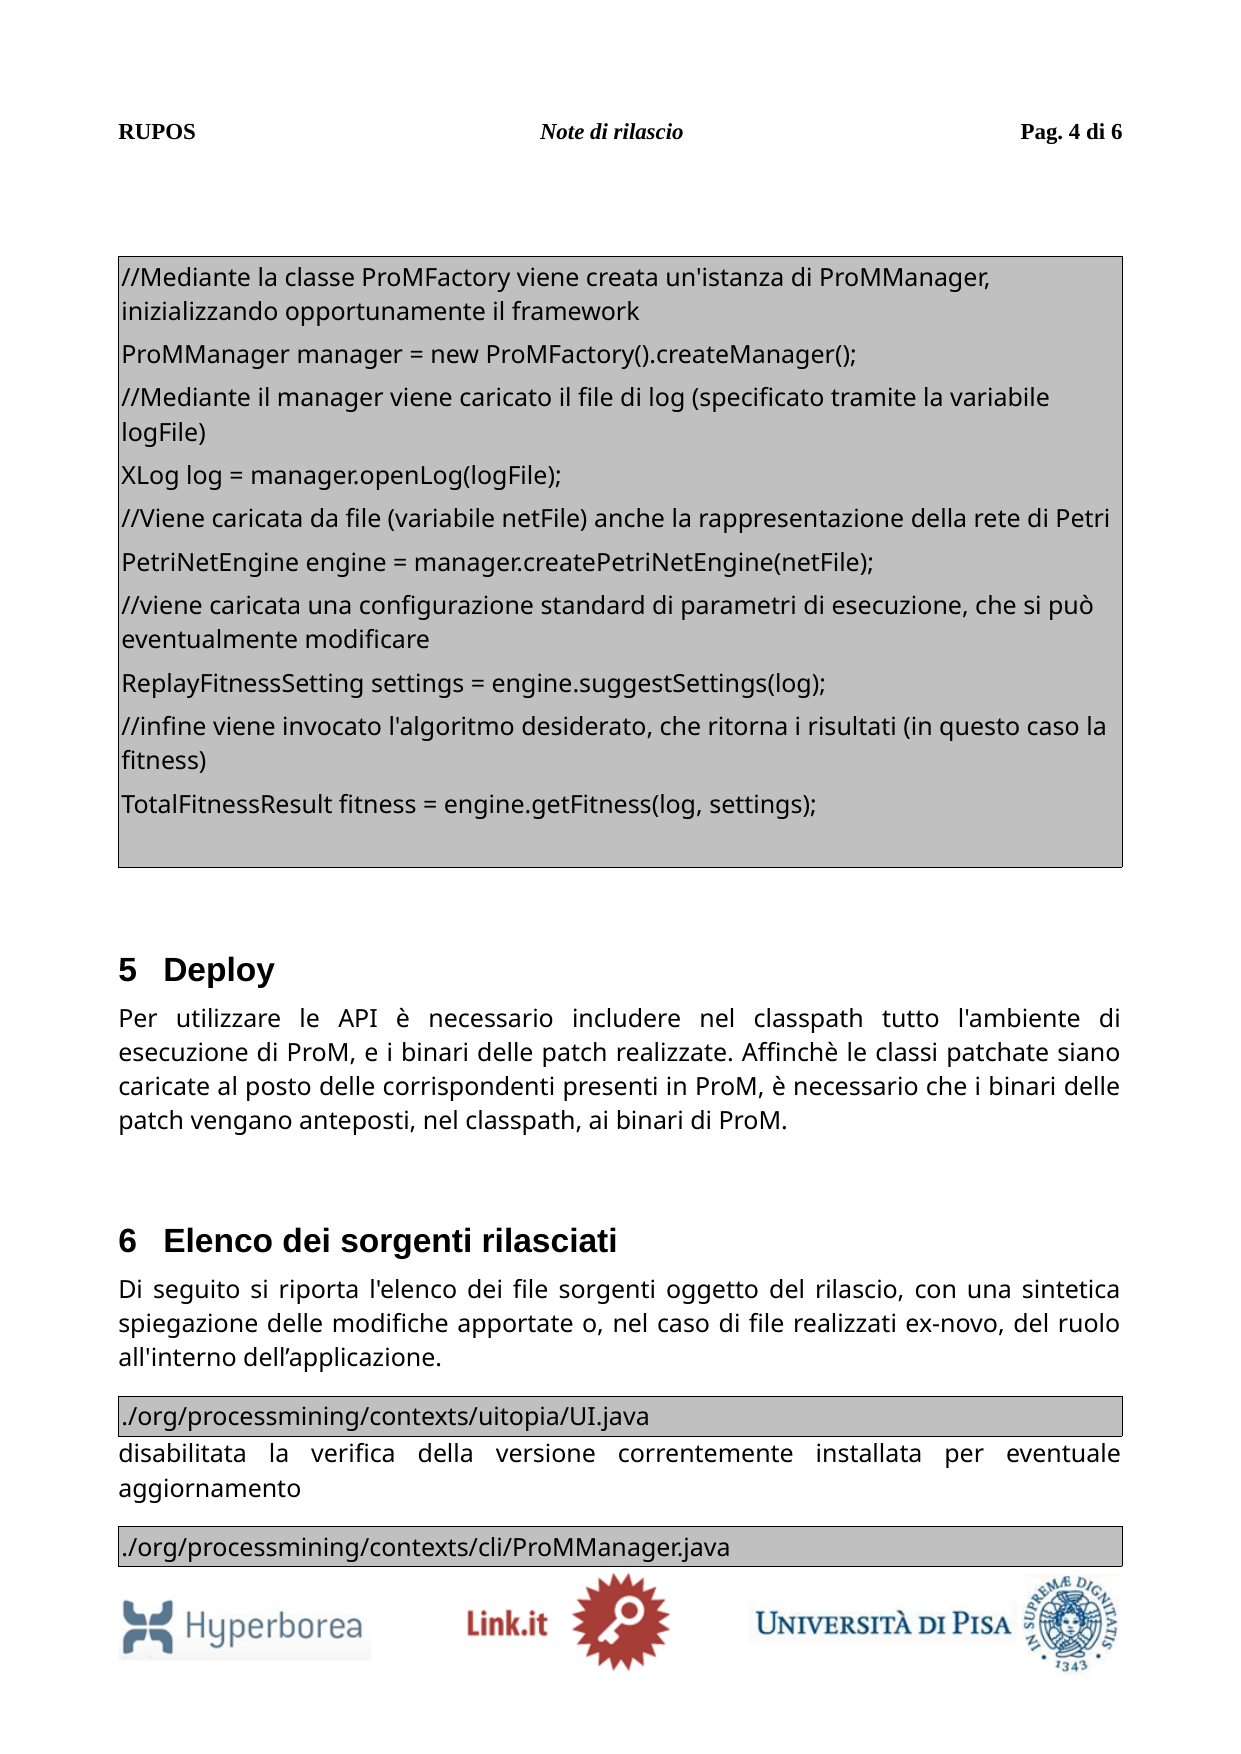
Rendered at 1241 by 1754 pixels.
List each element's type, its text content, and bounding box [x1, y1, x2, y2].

picture [118, 1569, 1122, 1682]
text XLog log = manager.openLog(logFile); [119, 454, 1122, 492]
text ./org/processmining/contexts/cli/ProMManager.java [119, 1527, 1122, 1566]
text //viene caricata una configurazione standard di parametri di esecuzione, che si può eventualmente modificare [119, 585, 1122, 656]
text //Viene caricata da file (variabile netFile) anche la rappresentazione della rete di Petri [119, 498, 1122, 535]
text Per utilizzare le API è necessario includere nel classpath tutto l'ambiente di esecuzione di ProM, e i binari delle patch realizzate. Affinchè le classi patchate siano caricate al posto delle corrispondenti presenti in ProM, è necessario che i binari delle patch vengano anteposti, nel classpath, ai binari di ProM. [118, 1001, 1122, 1137]
text ReplayFitnessSetting settings = engine.suggestSettings(log); [119, 662, 1122, 699]
text PetriNetEngine engine = manager.createPetriNetEngine(netFile); [119, 541, 1122, 578]
text //Mediante il manager viene caricato il file di log (specificato tramite la variabile logFile) [119, 377, 1122, 448]
text //infine viene invocato l'algoritmo desiderato, che ritorna i risultati (in questo caso la fitness) [119, 706, 1122, 777]
text ./org/processmining/contexts/uitopia/UI.java [119, 1397, 1122, 1436]
text Di seguito si riporta l'elenco dei file sorgenti oggetto del rilascio, con una sintetica spiegazione delle modifiche apportate o, nel caso di file realizzati ex-novo, del ruolo all'interno dell’applicazione. [118, 1272, 1122, 1374]
subtitle Deploy [118, 949, 1122, 988]
text disabilitata la verifica della versione correntemente installata per eventuale aggiornamento [118, 1437, 1122, 1504]
text //Mediante la classe ProMFactory viene creata un'istanza di ProMManager, inizializzando opportunamente il framework [119, 257, 1122, 327]
text TotalFitnessResult fitness = engine.getFitness(log, settings); [119, 783, 1122, 820]
subtitle Elenco dei sorgenti rilasciati [118, 1221, 1122, 1259]
text ProMManager manager = new ProMFactory().createManager(); [119, 334, 1122, 371]
